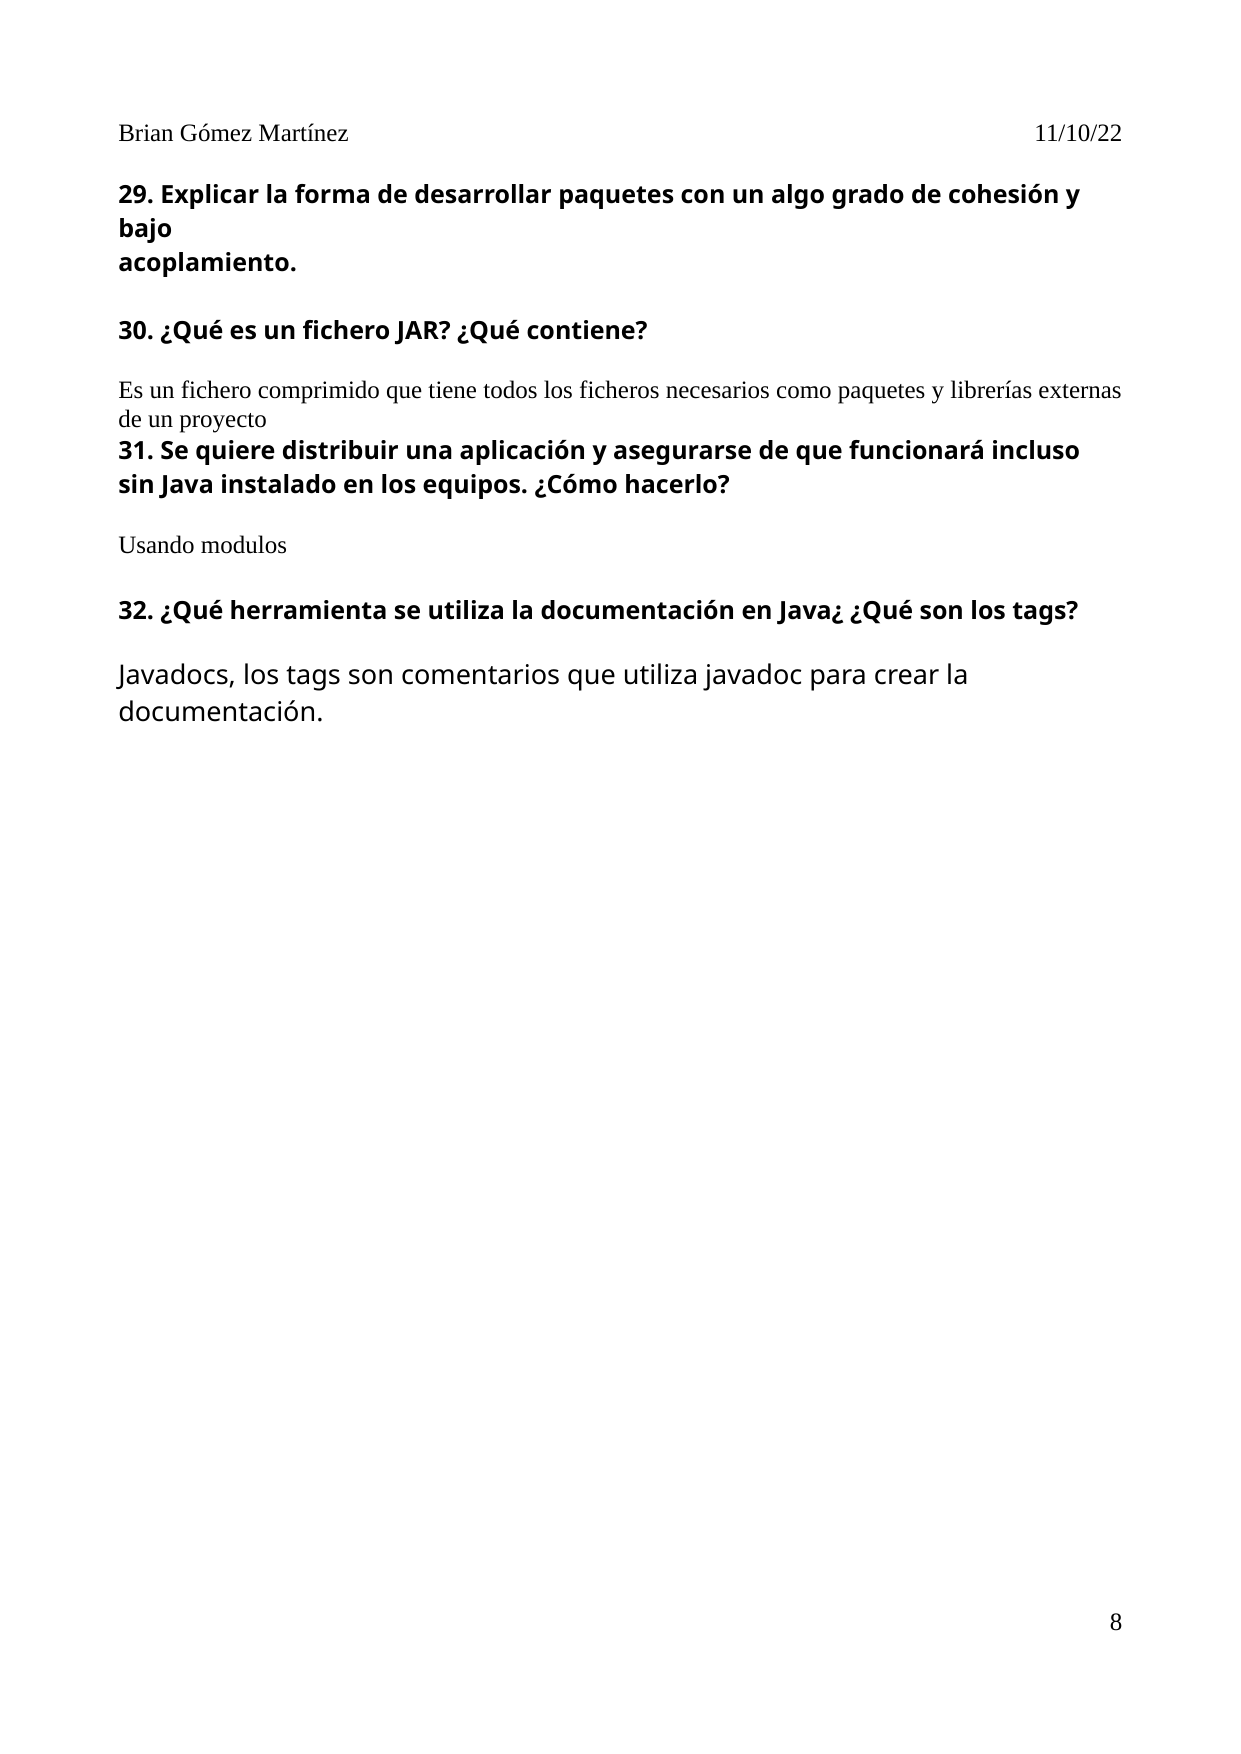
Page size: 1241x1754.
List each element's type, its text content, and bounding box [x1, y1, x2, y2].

text 29. Explicar la forma de desarrollar paquetes con un algo grado de cohesión y bajo acoplamiento. [118, 176, 1122, 278]
text 31. Se quiere distribuir una aplicación y asegurarse de que funcionará incluso sin Java instalado en los equipos. ¿Cómo hacerlo? [118, 433, 1122, 501]
text 32. ¿Qué herramienta se utiliza la documentación en Java¿ ¿Qué son los tags? [118, 593, 1122, 627]
text Usando modulos [118, 530, 1122, 558]
text 30. ¿Qué es un fichero JAR? ¿Qué contiene? [118, 313, 1122, 347]
text Es un fichero comprimido que tiene todos los ficheros necesarios como paquetes y librerías externas de un proyecto [118, 375, 1122, 433]
text Javadocs, los tags son comentarios que utiliza javadoc para crear la documentación. [118, 655, 1122, 729]
